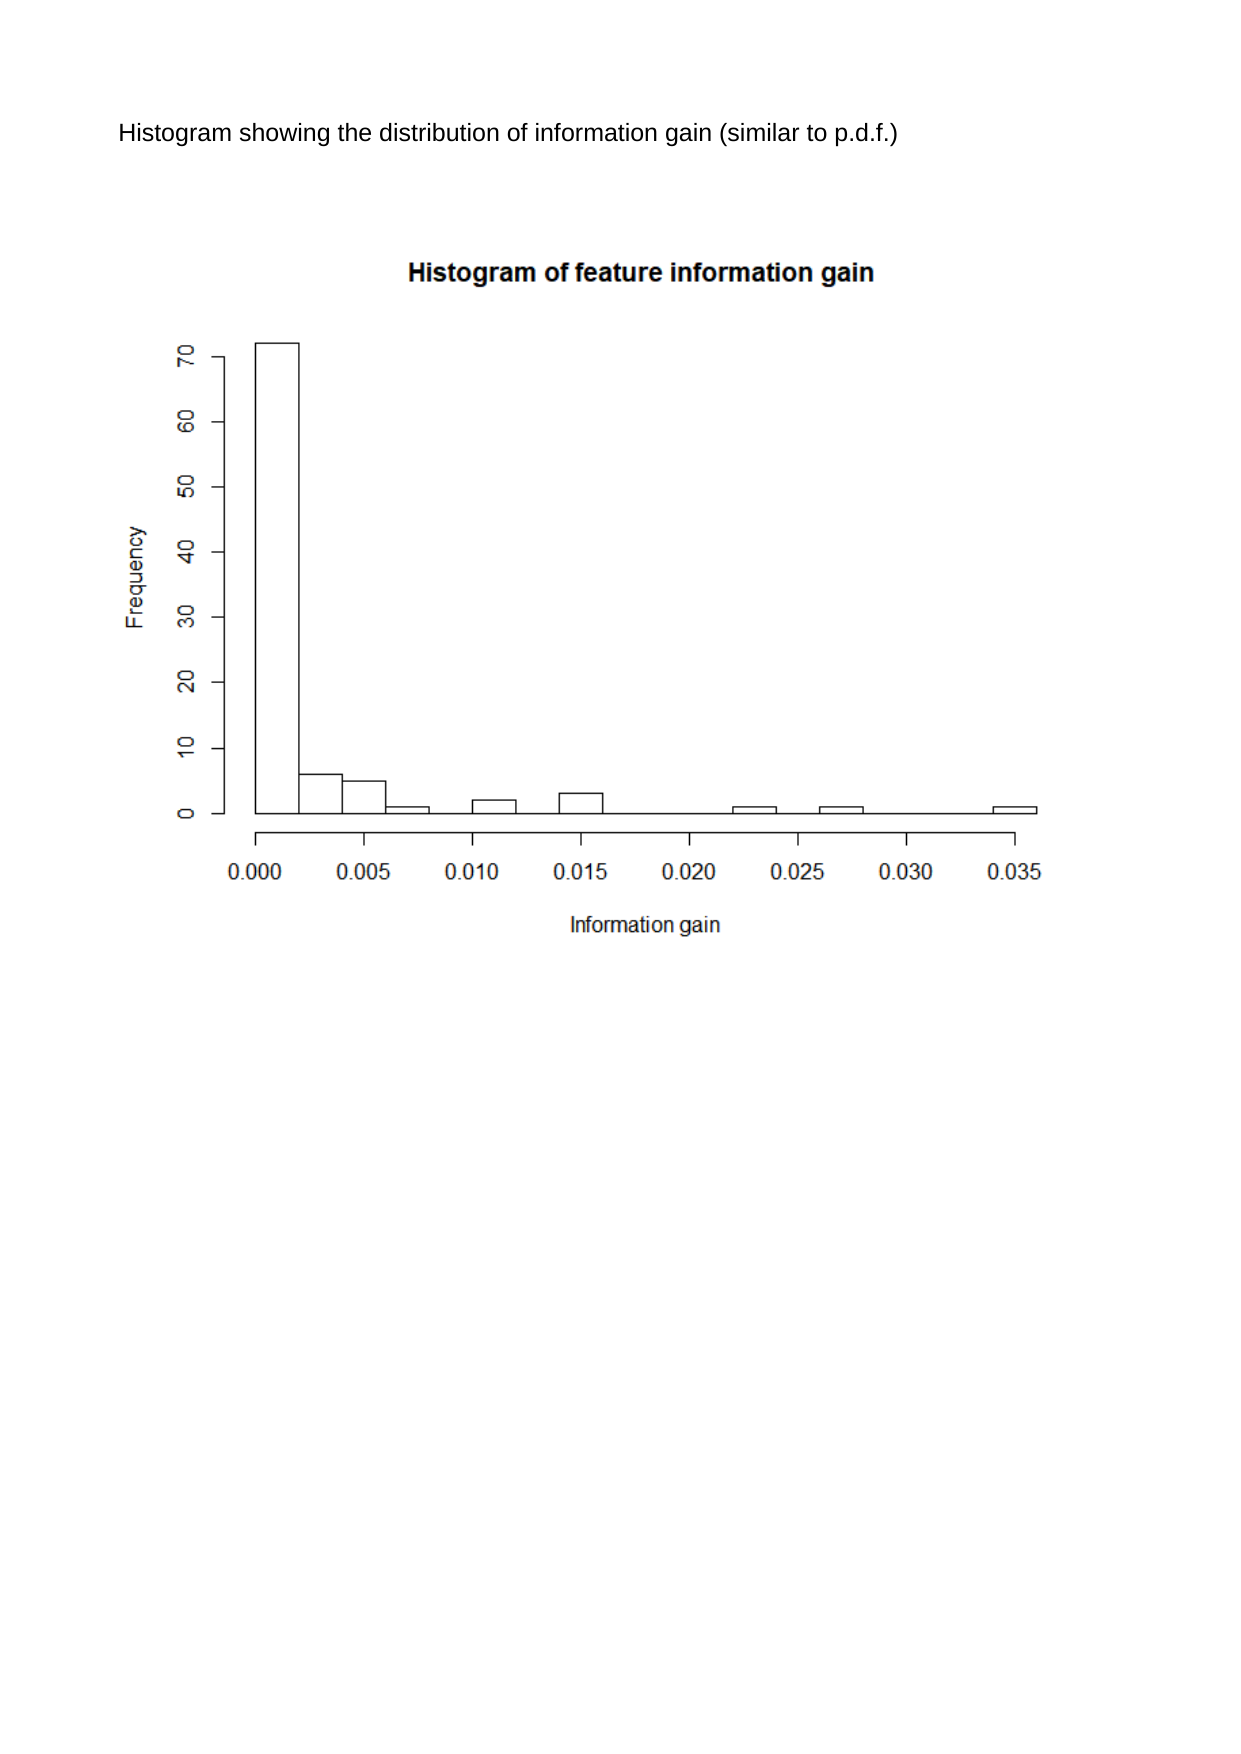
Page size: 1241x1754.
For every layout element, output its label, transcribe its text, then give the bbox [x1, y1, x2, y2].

picture [118, 218, 1123, 965]
text Histogram showing the distribution of information gain (similar to p.d.f.) [118, 118, 1122, 147]
